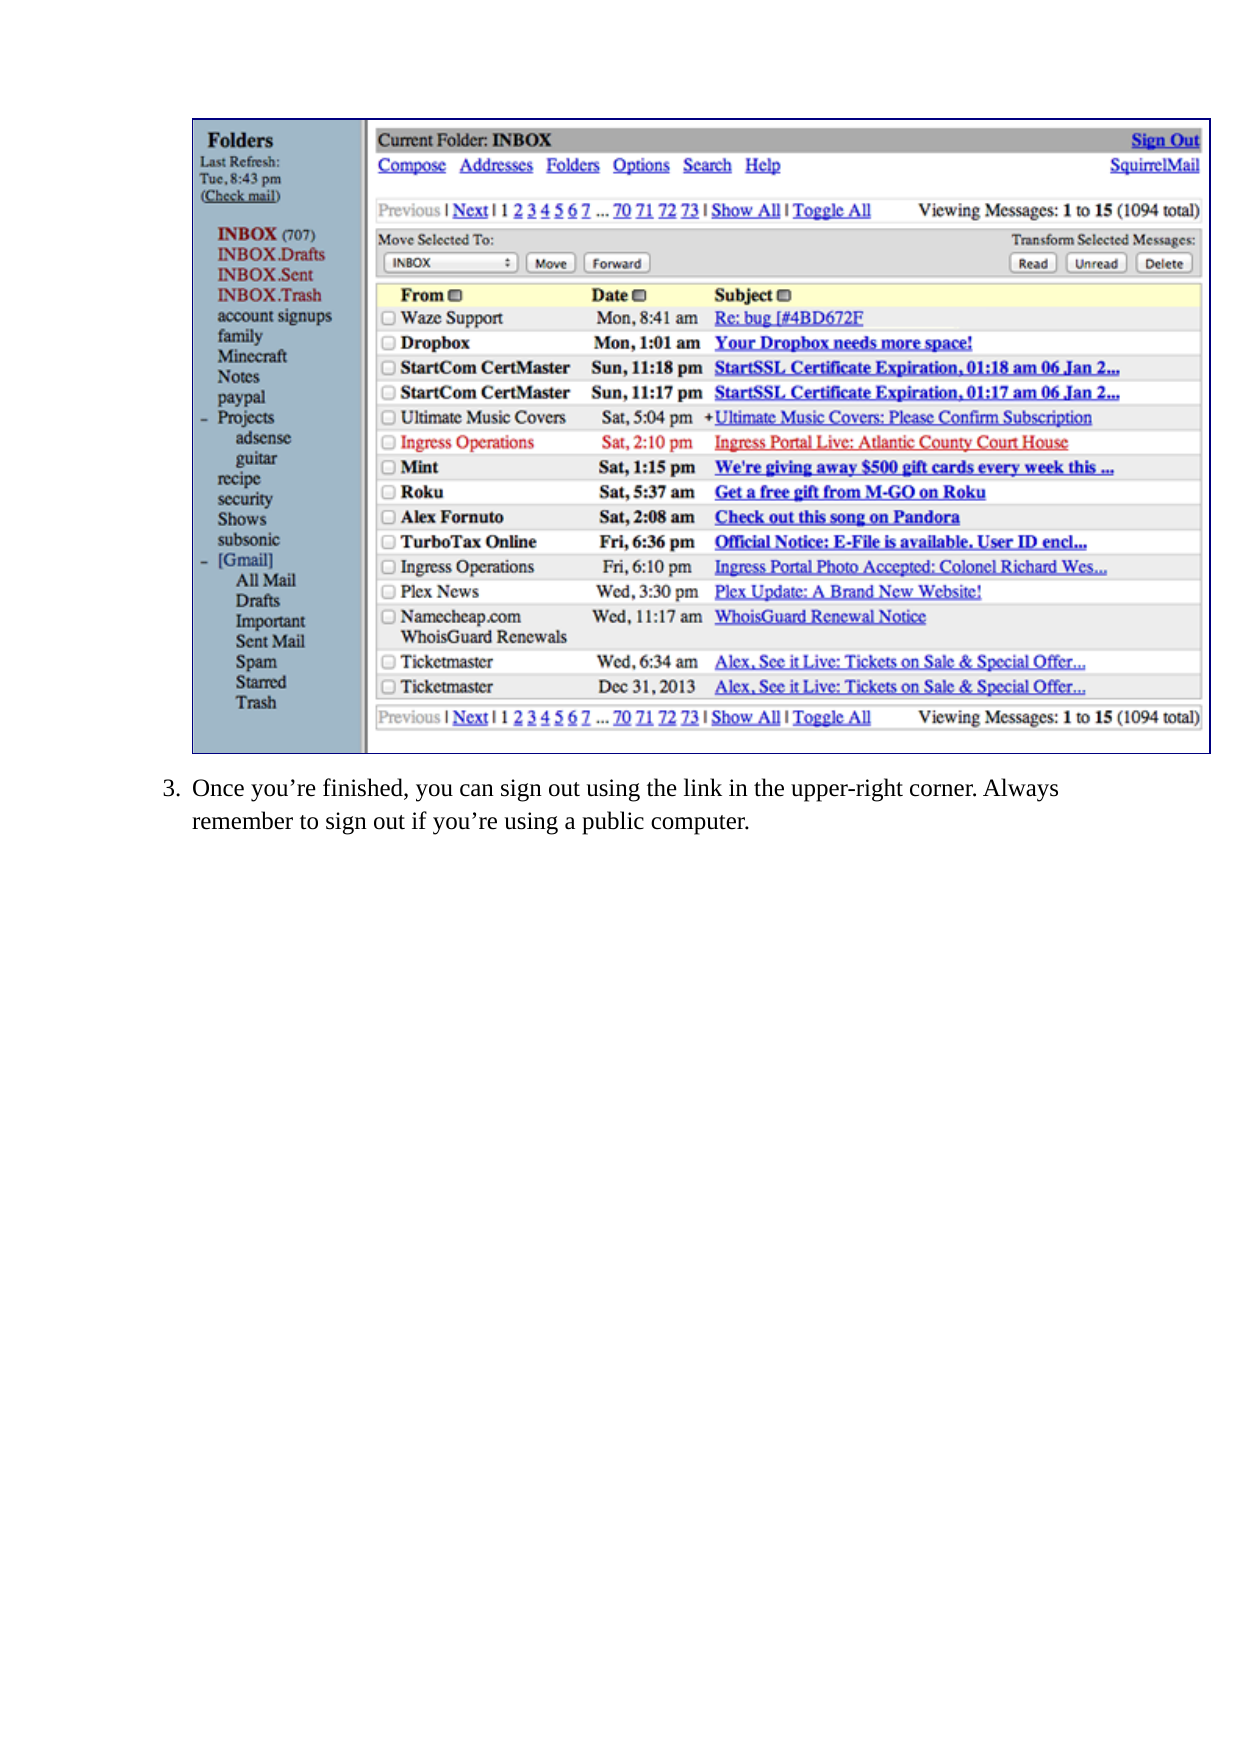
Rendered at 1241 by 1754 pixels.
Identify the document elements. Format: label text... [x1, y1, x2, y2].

picture [193, 120, 1209, 753]
list Once you’re finished, you can sign out using the link in the upper-right corner. Always remember to sign out if you’re using a public computer. [162, 773, 1122, 835]
